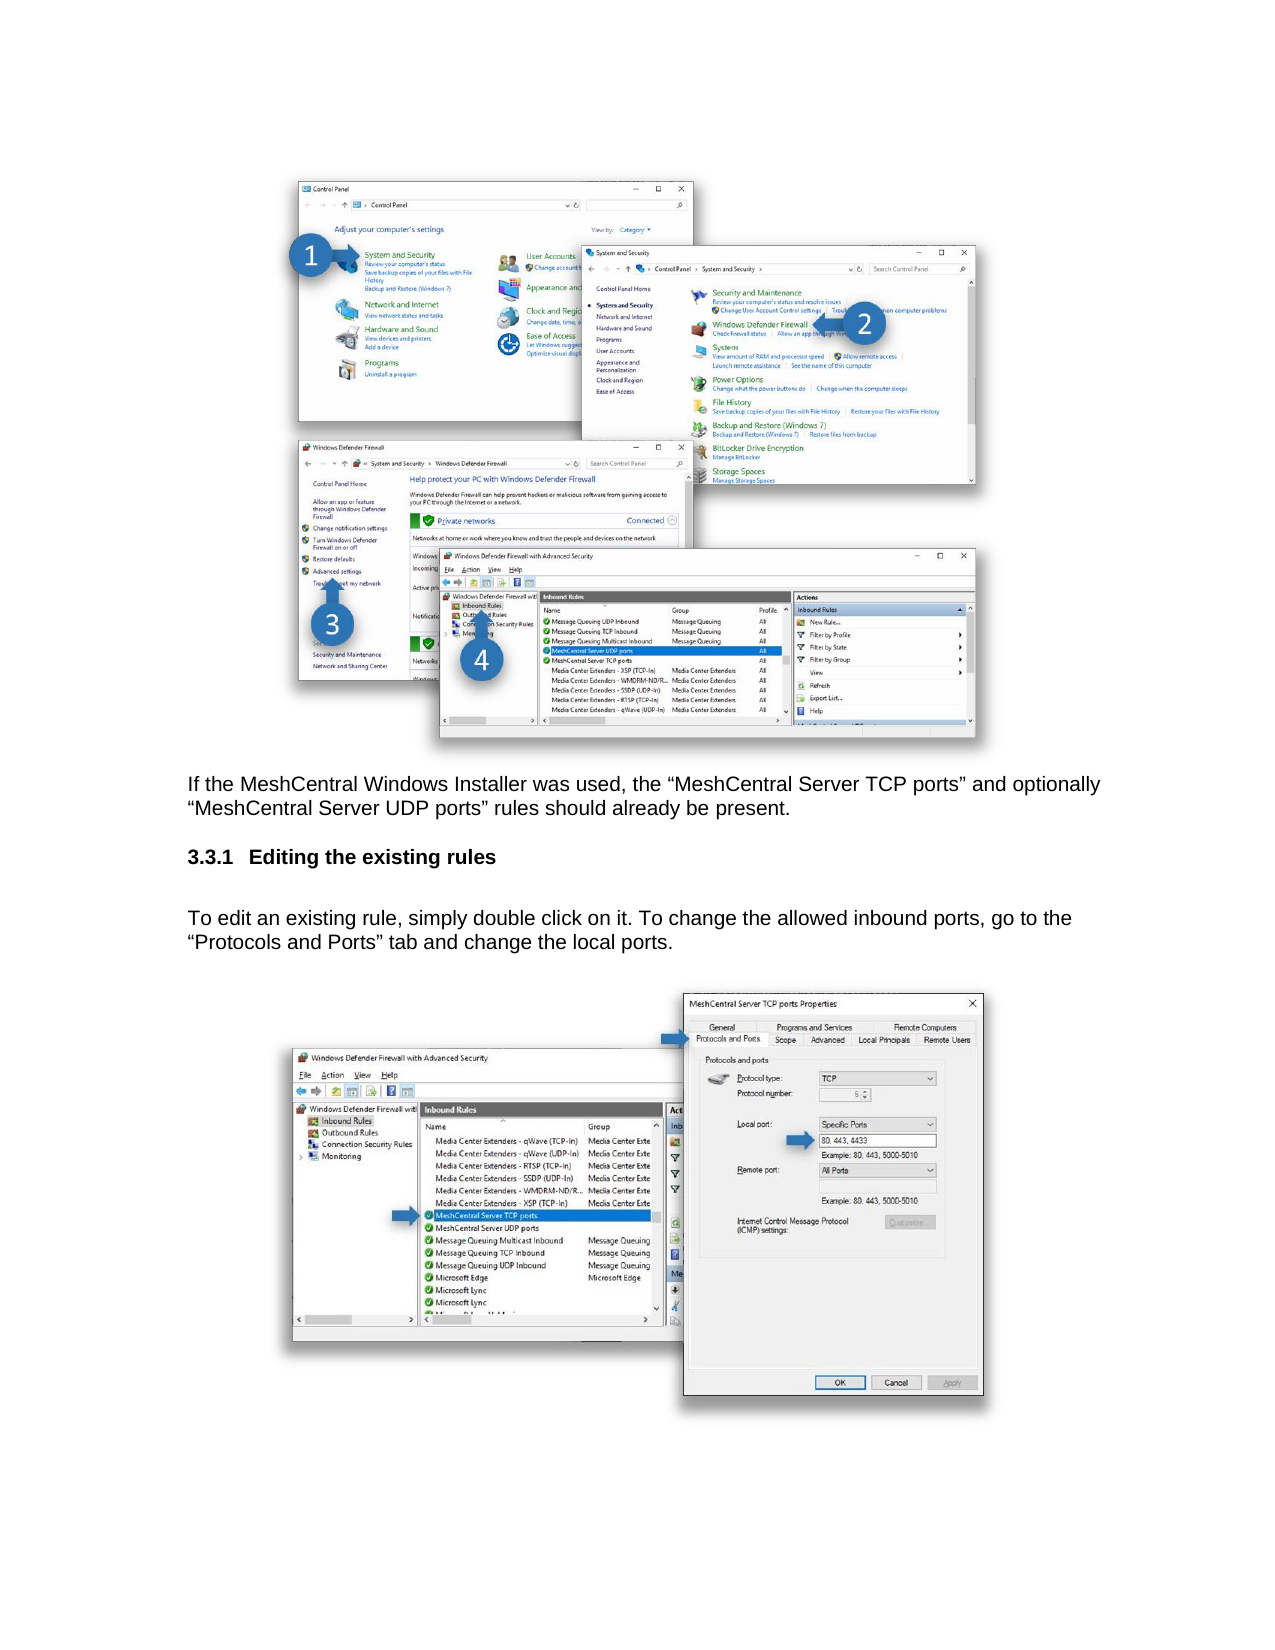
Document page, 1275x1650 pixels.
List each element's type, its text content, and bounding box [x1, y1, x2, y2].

picture [266, 166, 1006, 771]
text If the MeshCentral Windows Installer was used, the “MeshCentral Server TCP ports” and optionally “MeshCentral Server UDP ports” rules should already be present. [187, 772, 1158, 820]
text To edit an existing rule, simply double click on it. To change the allowed inbound ports, go to the “Protocols and Ports” tab and change the local ports. [187, 906, 1158, 953]
picture [268, 980, 1003, 1427]
subtitle Editing the existing rules [187, 845, 1158, 869]
